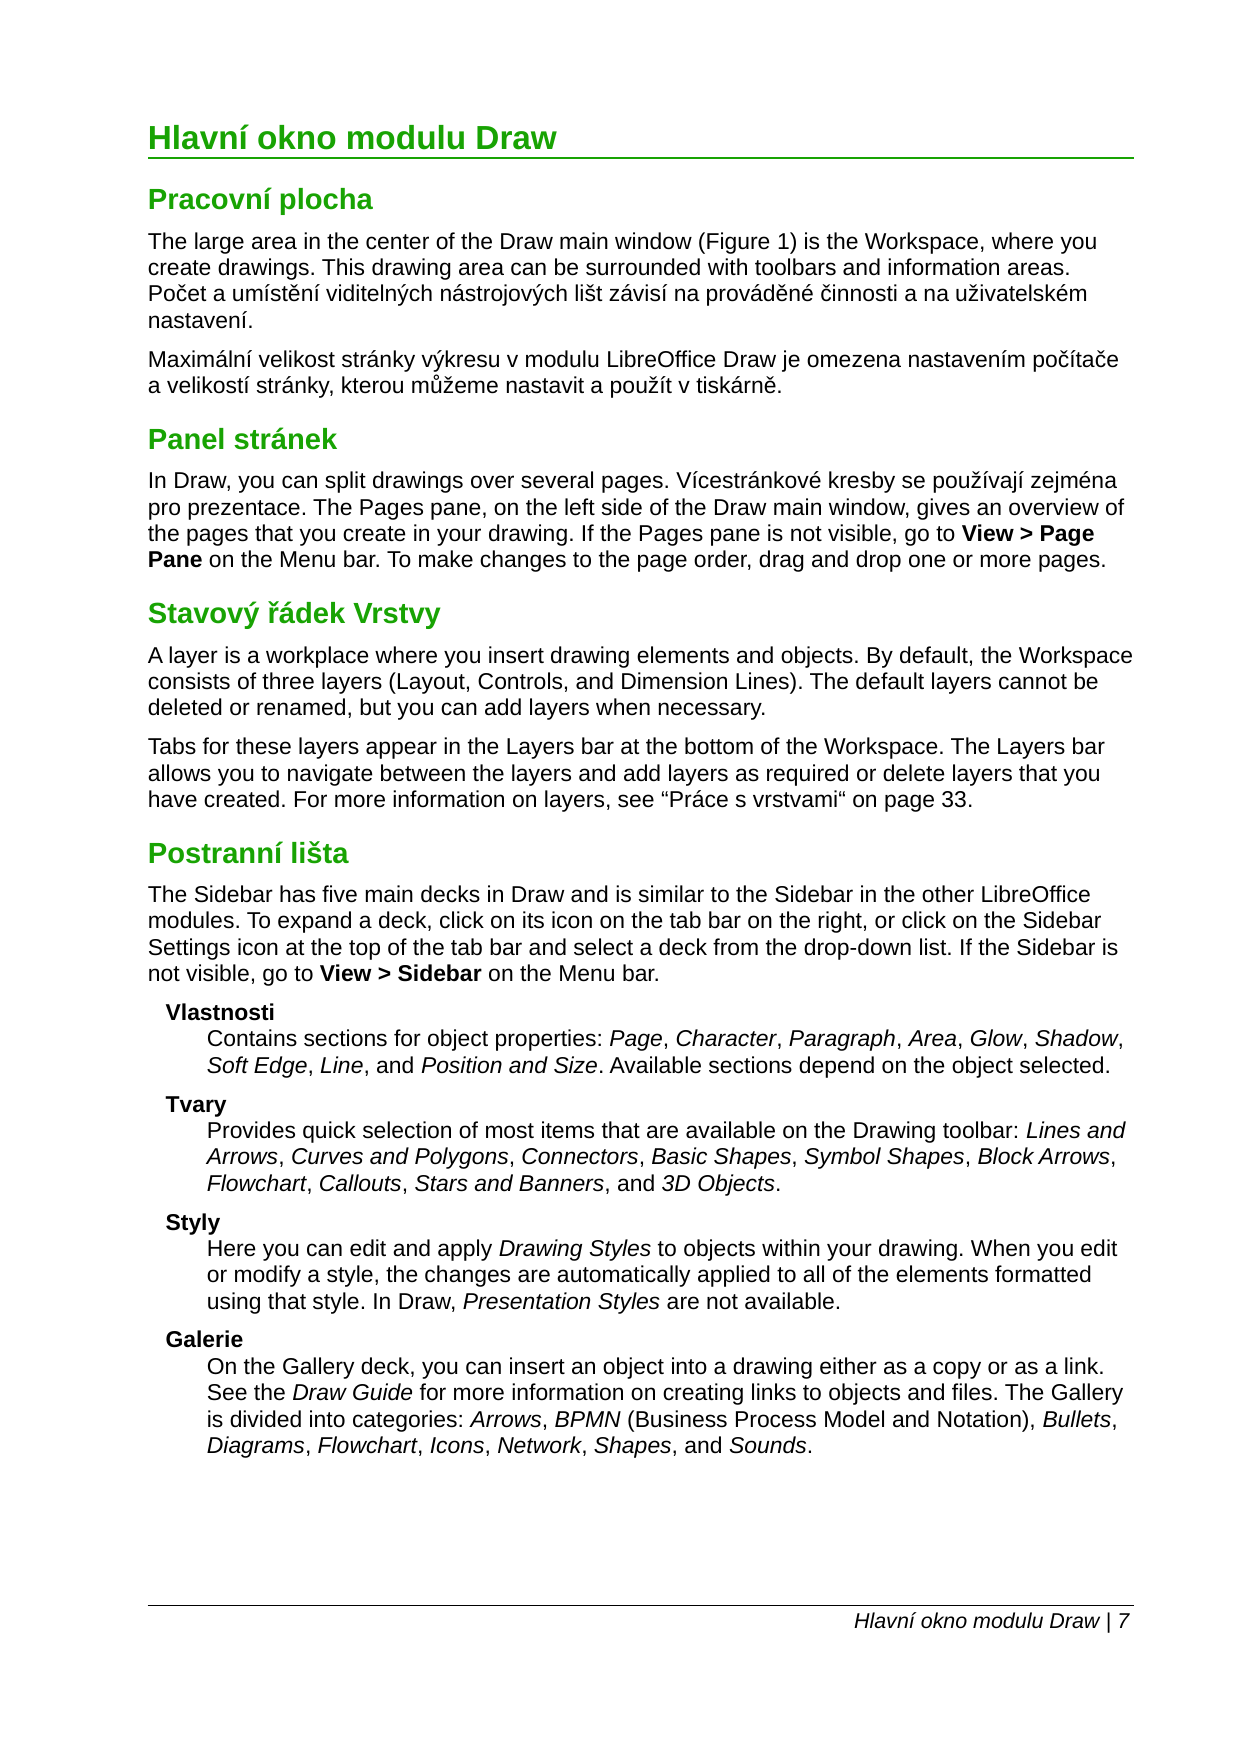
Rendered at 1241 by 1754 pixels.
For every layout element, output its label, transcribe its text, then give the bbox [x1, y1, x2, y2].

subtitle Postranní lišta [148, 836, 1134, 869]
text The Sidebar has five main decks in Draw and is similar to the Sidebar in the other LibreOffice modules. To expand a deck, click on its icon on the tab bar on the right, or click on the Sidebar Settings icon at the top of the tab bar and select a deck from the drop-down list. If the Sidebar is not visible, go to View > Sidebar on the Menu bar. [148, 881, 1134, 987]
text The large area in the center of the Draw main window (Figure 1) is the Workspace, where you create drawings. This drawing area can be surrounded with toolbars and information areas. Počet a umístění viditelných nástrojových lišt závisí na prováděné činnosti a na uživatelském nastavení. [148, 228, 1134, 333]
text Galerie [165, 1326, 1134, 1353]
text Tvary [165, 1091, 1134, 1117]
subtitle Panel stránek [148, 422, 1134, 455]
subtitle Stavový řádek Vrstvy [148, 596, 1134, 630]
text A layer is a workplace where you insert drawing elements and objects. By default, the Workspace consists of three layers (Layout, Controls, and Dimension Lines). The default layers cannot be deleted or renamed, but you can add layers when necessary. [148, 642, 1134, 721]
text Provides quick selection of most items that are available on the Drawing toolbar: Lines and Arrows, Curves and Polygons, Connectors, Basic Shapes, Symbol Shapes, Block Arrows, Flowchart, Callouts, Stars and Banners, and 3D Objects. [207, 1117, 1134, 1196]
subtitle Pracovní plocha [148, 182, 1134, 216]
text On the Gallery deck, you can insert an object into a drawing either as a copy or as a link. See the Draw Guide for more information on creating links to objects and files. The Gallery is divided into categories: Arrows, BPMN (Business Process Model and Notation), Bullets, Diagrams, Flowchart, Icons, Network, Shapes, and Sounds. [207, 1353, 1134, 1458]
text Maximální velikost stránky výkresu v modulu LibreOffice Draw je omezena nastavením počítače a velikostí stránky, kterou můžeme nastavit a použít v tiskárně. [148, 346, 1134, 398]
text Styly [165, 1208, 1134, 1235]
text Here you can edit and apply Drawing Styles to objects within your drawing. When you edit or modify a style, the changes are automatically applied to all of the elements formatted using that style. In Draw, Presentation Styles are not available. [207, 1235, 1134, 1314]
text In Draw, you can split drawings over several pages. Vícestránkové kresby se používají zejména pro prezentace. The Pages pane, on the left side of the Draw main window, gives an overview of the pages that you create in your drawing. If the Pages pane is not visible, go to View > Page Pane on the Menu bar. To make changes to the page order, drag and drop one or more pages. [148, 467, 1134, 573]
text Contains sections for object properties: Page, Character, Paragraph, Area, Glow, Shadow, Soft Edge, Line, and Position and Size. Available sections depend on the object selected. [207, 1025, 1134, 1078]
text Vlastnosti [165, 999, 1134, 1025]
text Tabs for these layers appear in the Layers bar at the bottom of the Workspace. The Layers bar allows you to navigate between the layers and add layers as required or delete layers that you have created. For more information on layers, see “Working with layers“ on page 32. [148, 733, 1134, 812]
subtitle Hlavní okno modulu Draw [148, 118, 1134, 157]
